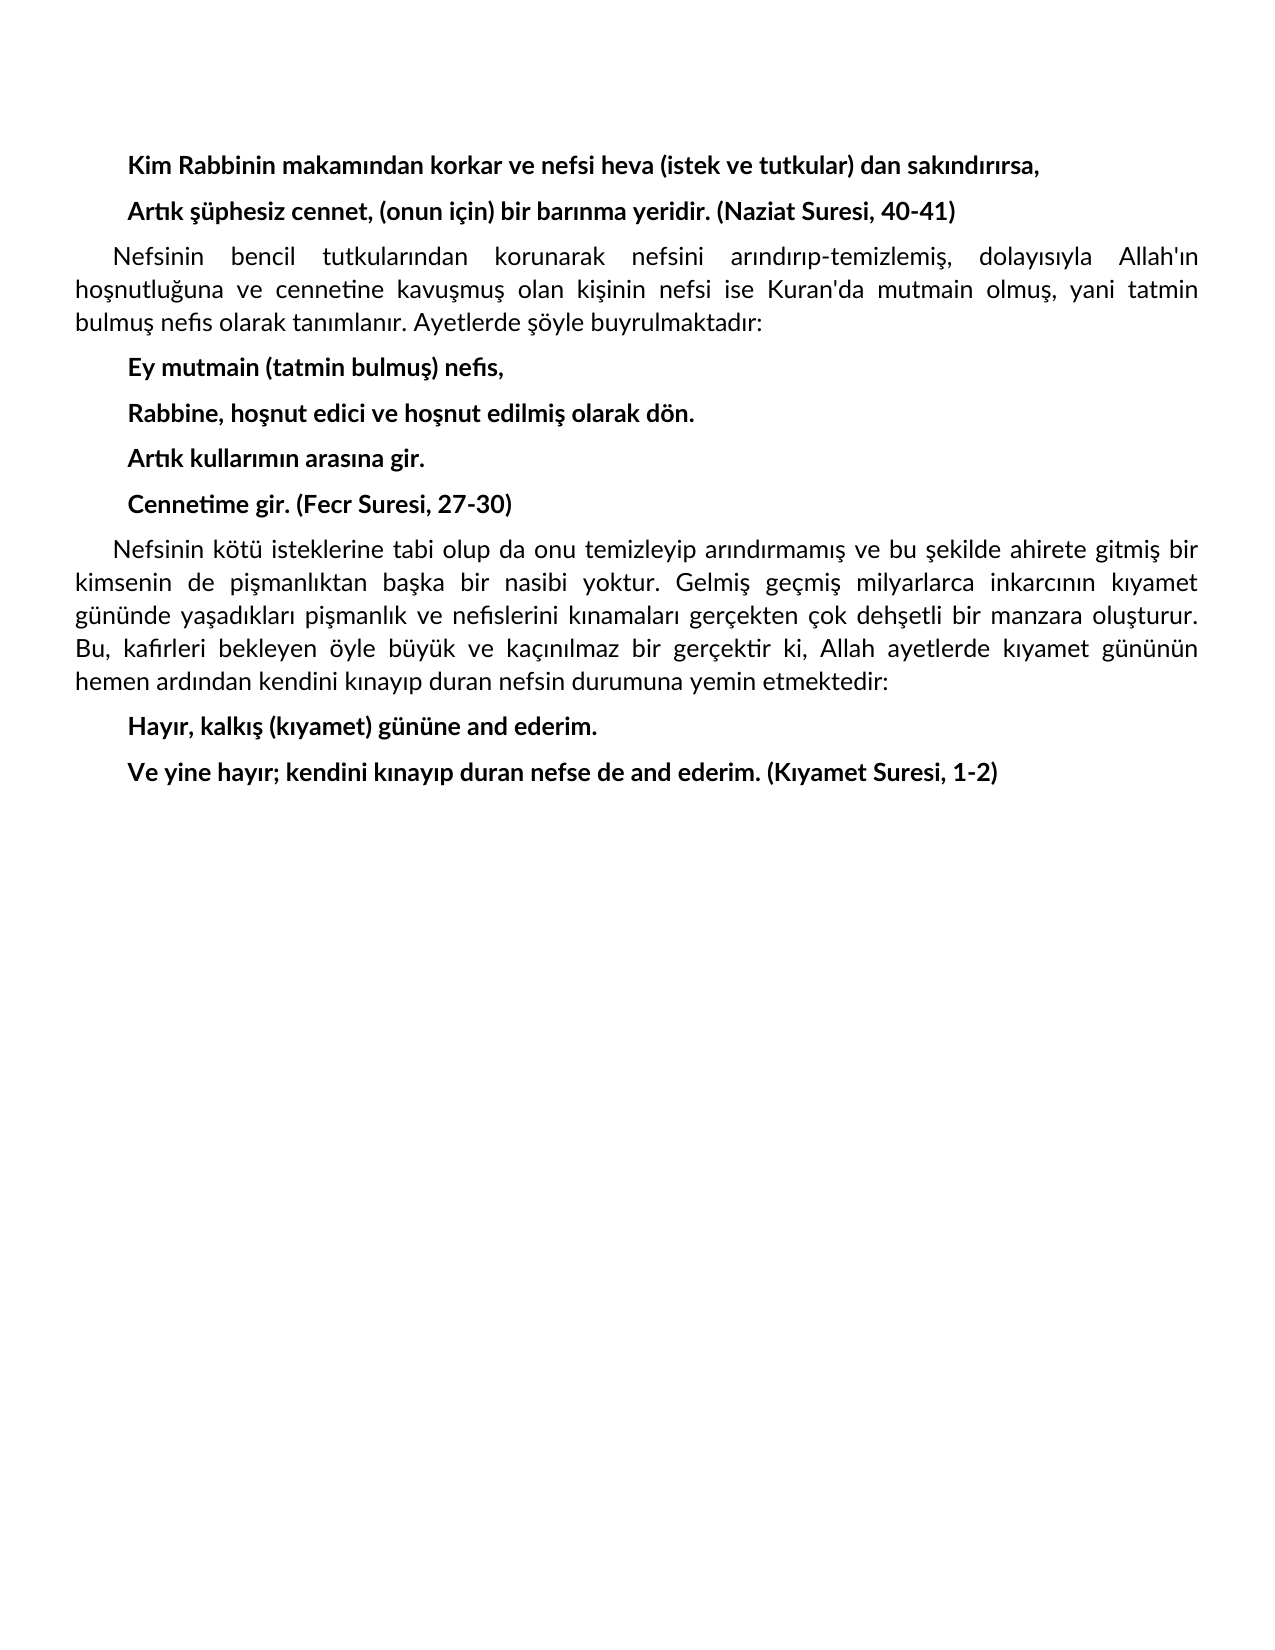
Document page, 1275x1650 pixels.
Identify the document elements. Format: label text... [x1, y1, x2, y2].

text Artık kullarımın arasına gir. [127, 443, 1177, 473]
text Nefsinin kötü isteklerine tabi olup da onu temizleyip arındırmamış ve bu şekilde ahirete gitmiş bir kimsenin de pişmanlıktan başka bir nasibi yoktur. Gelmiş geçmiş milyarlarca inkarcının kıyamet gününde yaşadıkları pişmanlık ve nefislerini kınamaları gerçekten çok dehşetli bir manzara oluşturur. Bu, kafirleri bekleyen öyle büyük ve kaçınılmaz bir gerçektir ki, Allah ayetlerde kıyamet gününün hemen ardından kendini kınayıp duran nefsin durumuna yemin etmektedir: [75, 534, 1200, 695]
text Nefsinin bencil tutkularından korunarak nefsini arındırıp-temizlemiş, dolayısıyla Allah'ın hoşnutluğuna ve cennetine kavuşmuş olan kişinin nefsi ise Kuran'da mutmain olmuş, yani tatmin bulmuş nefis olarak tanımlanır. Ayetlerde şöyle buyrulmaktadır: [75, 241, 1200, 337]
text Cennetime gir. (Fecr Suresi, 27-30) [127, 488, 1177, 518]
text Hayır, kalkış (kıyamet) gününe and ederim. [127, 711, 1177, 741]
text Ve yine hayır; kendini kınayıp duran nefse de and ederim. (Kıyamet Suresi, 1-2) [127, 756, 1177, 786]
text Kim Rabbinin makamından korkar ve nefsi heva (istek ve tutkular) dan sakındırırsa, [127, 150, 1177, 180]
text Rabbine, hoşnut edici ve hoşnut edilmiş olarak dön. [127, 397, 1177, 427]
text Artık şüphesiz cennet, (onun için) bir barınma yeridir. (Naziat Suresi, 40-41) [127, 195, 1177, 225]
text Ey mutmain (tatmin bulmuş) nefis, [127, 352, 1177, 382]
